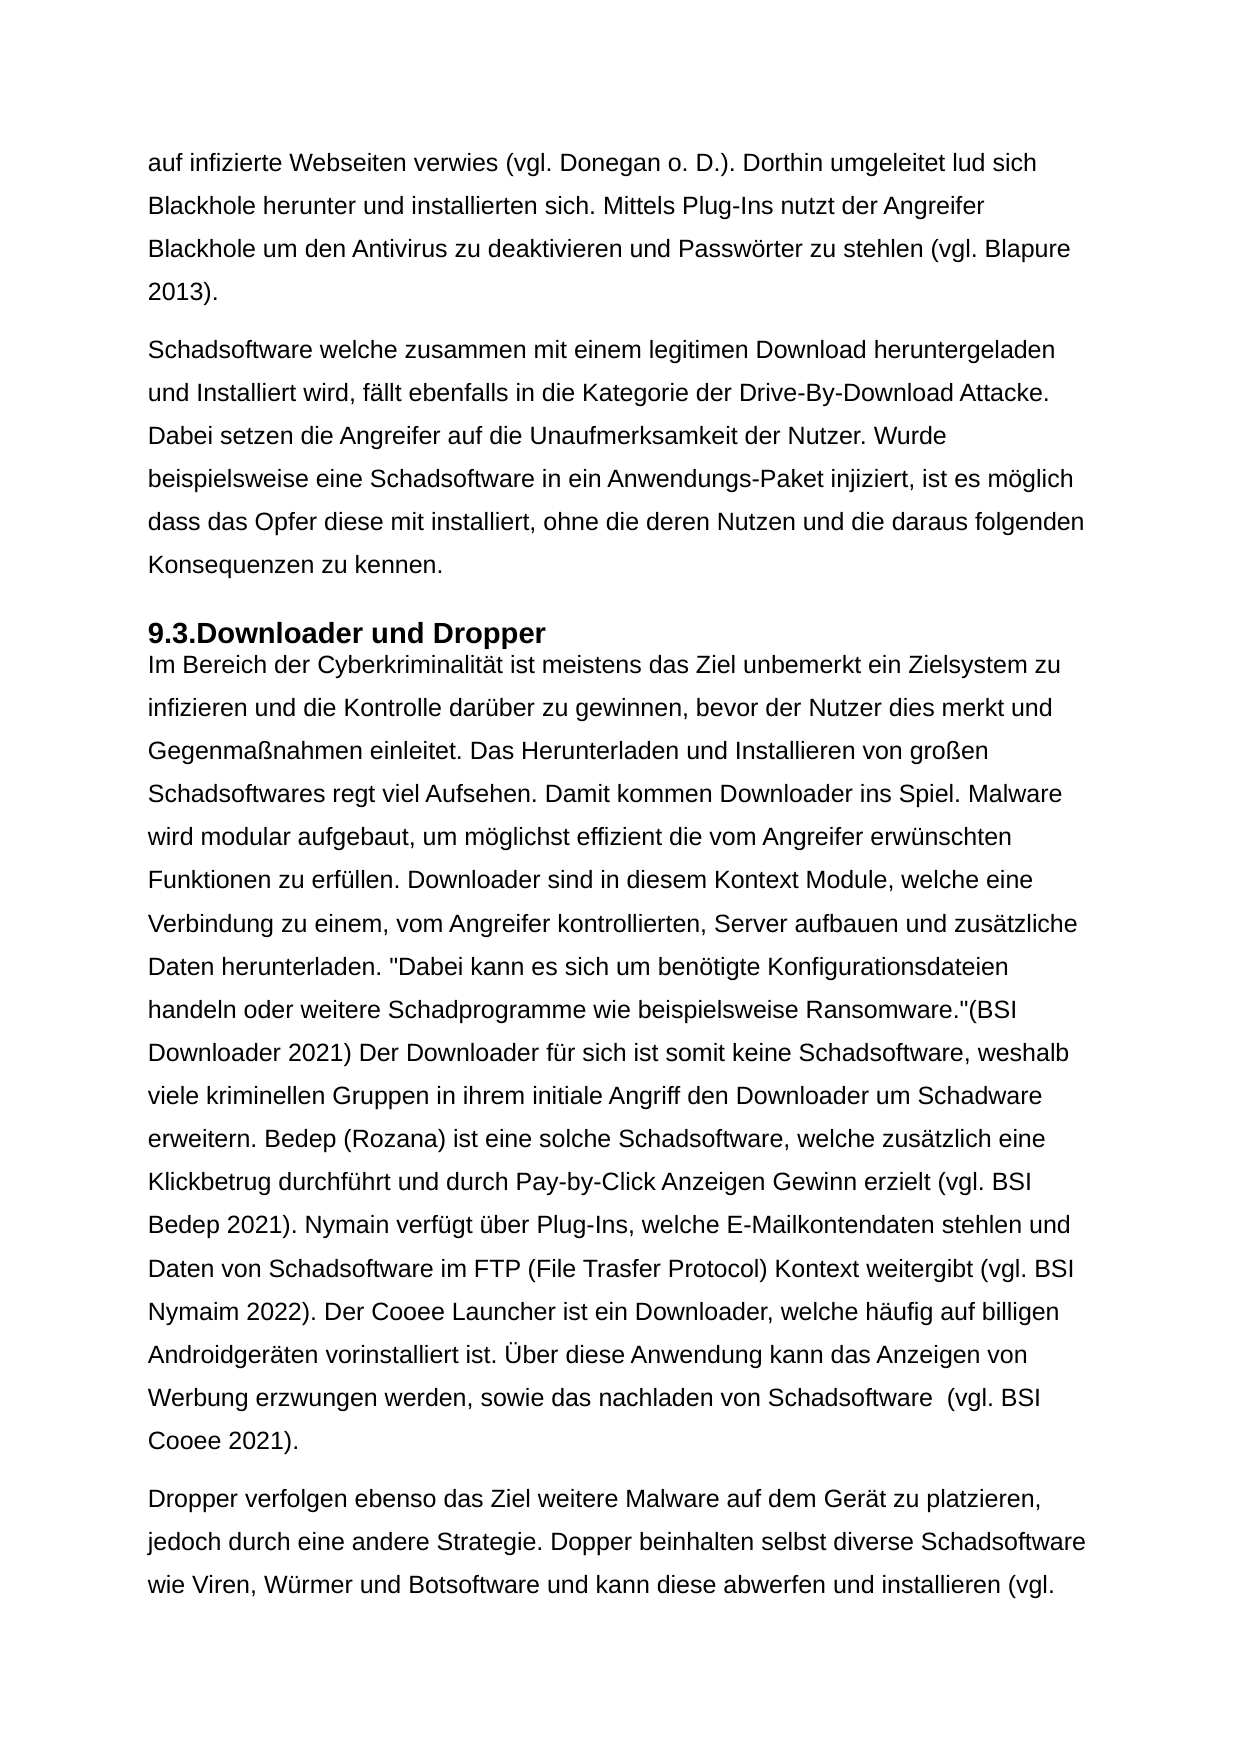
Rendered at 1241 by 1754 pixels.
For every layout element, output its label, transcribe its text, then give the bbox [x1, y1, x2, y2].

text Dropper verfolgen ebenso das Ziel weitere Malware auf dem Gerät zu platzieren, jedoch durch eine andere Strategie. Dopper beinhalten selbst diverse Schadsoftware wie Viren, Würmer und Botsoftware und kann diese abwerfen und installieren (vgl. [148, 1484, 1093, 1599]
text Im Bereich der Cyberkriminalität ist meistens das Ziel unbemerkt ein Zielsystem zu infizieren und die Kontrolle darüber zu gewinnen, bevor der Nutzer dies merkt und Gegenmaßnahmen einleitet. Das Herunterladen und Installieren von großen Schadsoftwares regt viel Aufsehen. Damit kommen Downloader ins Spiel. Malware wird modular aufgebaut, um möglichst effizient die vom Angreifer erwünschten Funktionen zu erfüllen. Downloader sind in diesem Kontext Module, welche eine Verbindung zu einem, vom Angreifer kontrollierten, Server aufbauen und zusätzliche Daten herunterladen. "Dabei kann es sich um benötigte Konfigurationsdateien handeln oder weitere Schadprogramme wie beispielsweise Ransomware."(BSI Downloader 2021) Der Downloader für sich ist somit keine Schadsoftware, weshalb viele kriminellen Gruppen in ihrem initiale Angriff den Downloader um Schadware erweitern. Bedep (Rozana) ist eine solche Schadsoftware, welche zusätzlich eine Klickbetrug durchführt und durch Pay-by-Click Anzeigen Gewinn erzielt (vgl. BSI Bedep 2021). Nymain verfügt über Plug-Ins, welche E-Mailkontendaten stehlen und Daten von Schadsoftware im FTP (File Trasfer Protocol) Kontext weitergibt (vgl. BSI Nymaim 2022). Der Cooee Launcher ist ein Downloader, welche häufig auf billigen Androidgeräten vorinstalliert ist. Über diese Anwendung kann das Anzeigen von Werbung erzwungen werden, sowie das nachladen von Schadsoftware (vgl. BSI Cooee 2021). [148, 650, 1093, 1455]
text auf infizierte Webseiten verwies (vgl. Donegan o. D.). Dorthin umgeleitet lud sich Blackhole herunter und installierten sich. Mittels Plug-Ins nutzt der Angreifer Blackhole um den Antivirus zu deaktivieren und Passwörter zu stehlen (vgl. Blapure 2013). [148, 148, 1093, 306]
subtitle 9.3.Downloader und Dropper [148, 616, 1093, 650]
text Schadsoftware welche zusammen mit einem legitimen Download heruntergeladen und Installiert wird, fällt ebenfalls in die Kategorie der Drive-By-Download Attacke. Dabei setzen die Angreifer auf die Unaufmerksamkeit der Nutzer. Wurde beispielsweise eine Schadsoftware in ein Anwendungs-Paket injiziert, ist es möglich dass das Opfer diese mit installiert, ohne die deren Nutzen und die daraus folgenden Konsequenzen zu kennen. [148, 335, 1093, 579]
